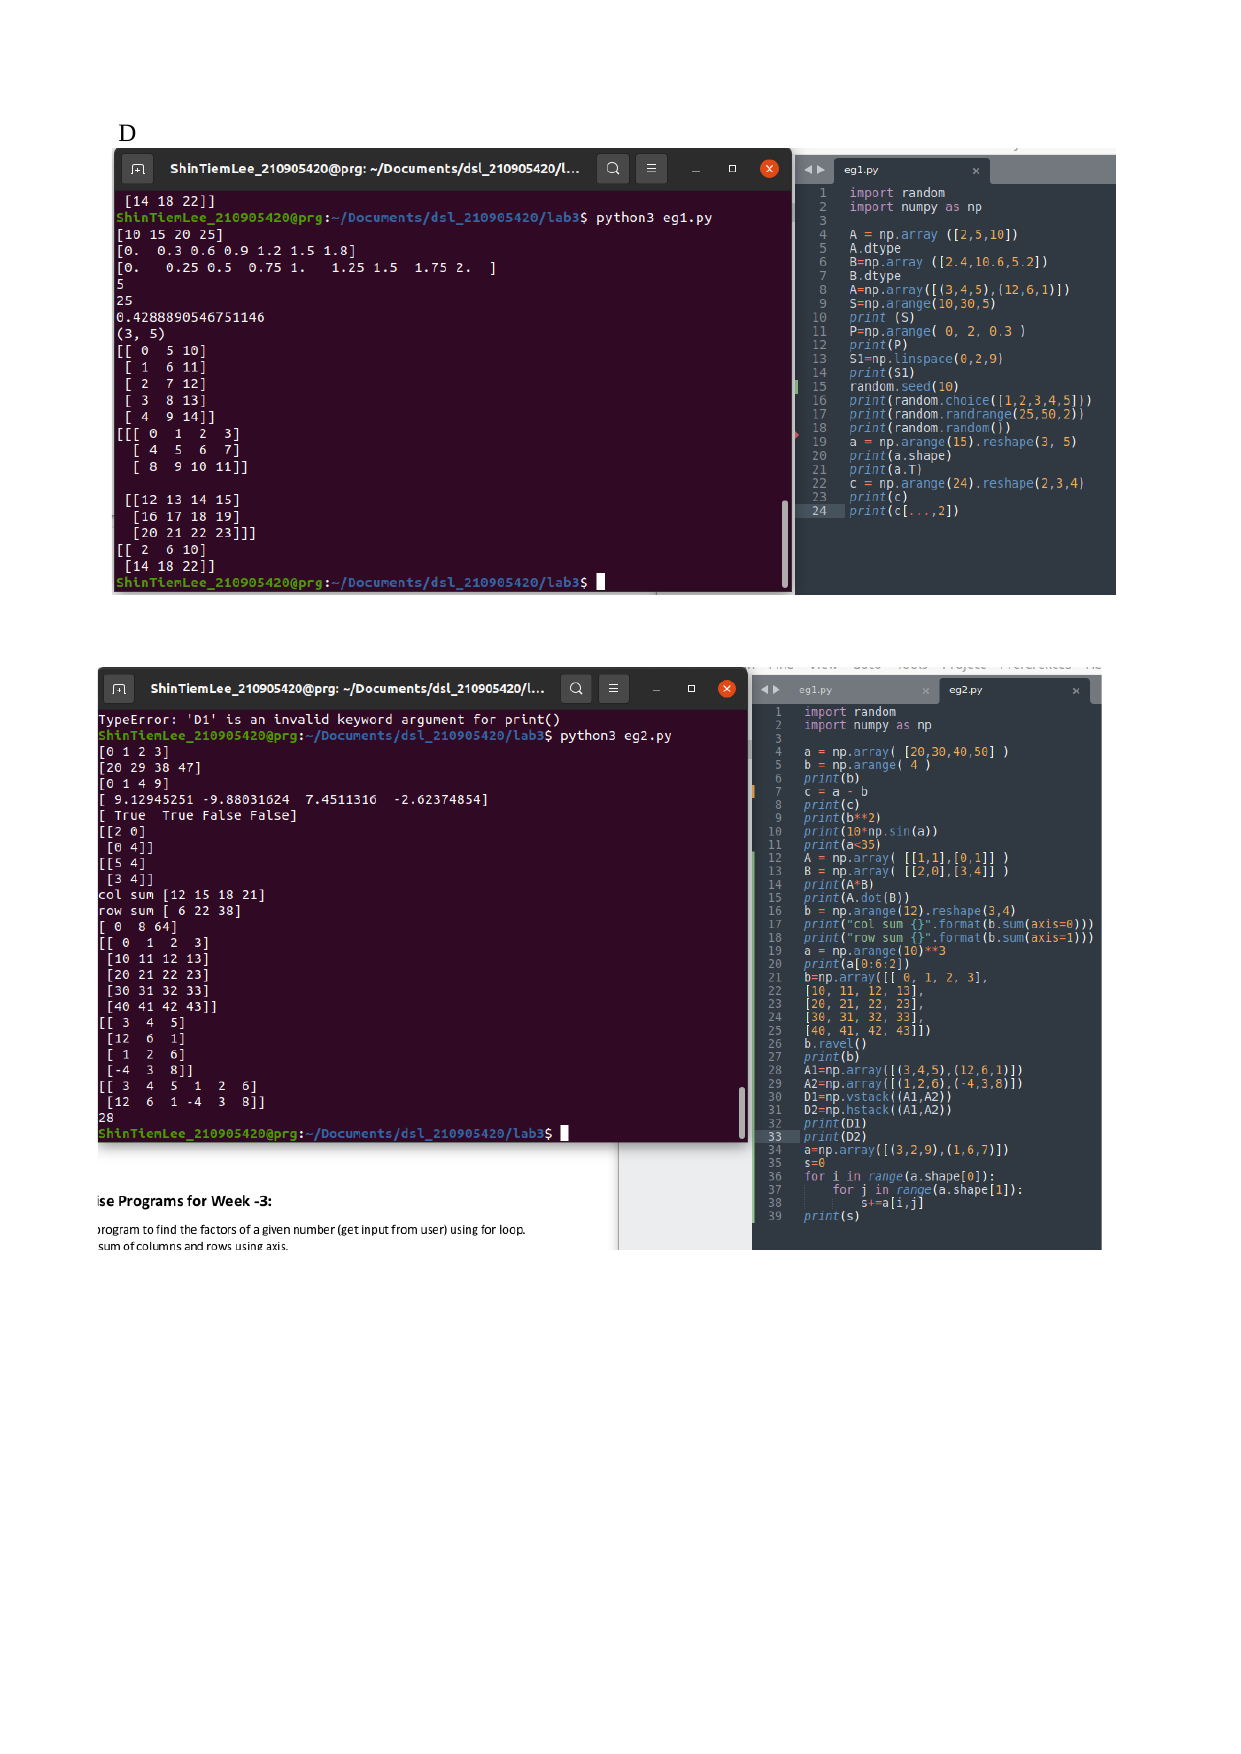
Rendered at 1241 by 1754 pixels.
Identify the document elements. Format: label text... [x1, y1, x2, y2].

picture [111, 148, 1116, 595]
picture [97, 667, 1102, 1250]
text D [118, 118, 1122, 147]
